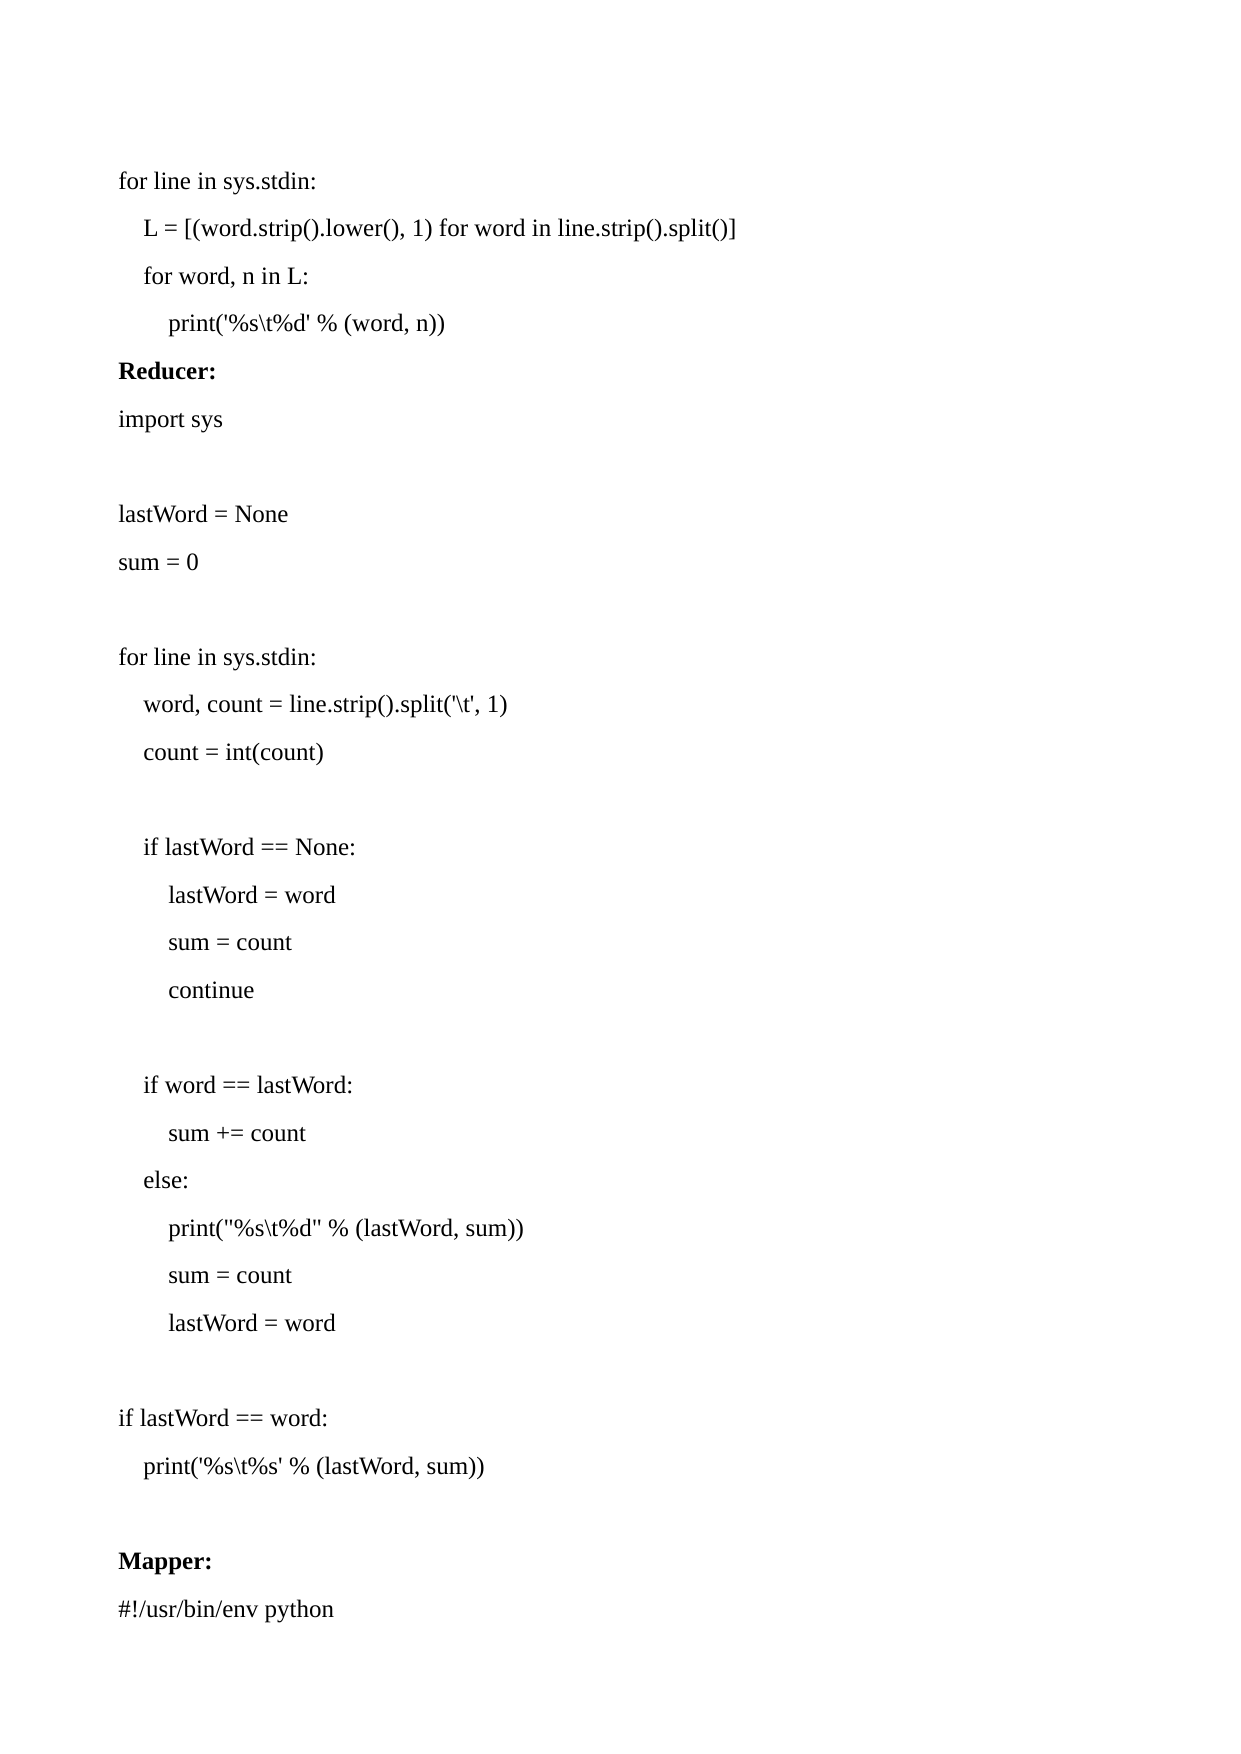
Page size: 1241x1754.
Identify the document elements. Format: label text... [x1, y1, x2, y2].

text sum = 0 [118, 547, 1122, 575]
text else: [118, 1165, 1122, 1194]
text lastWord = word [118, 1308, 1122, 1337]
text print('%s\t%d' % (word, n)) [118, 308, 1122, 337]
text Reducer: [118, 356, 1122, 385]
text count = int(count) [118, 737, 1122, 766]
text continue [118, 975, 1122, 1004]
text if word == lastWord: [118, 1070, 1122, 1099]
text print("%s\t%d" % (lastWord, sum)) [118, 1213, 1122, 1242]
text lastWord = None [118, 499, 1122, 528]
text lastWord = word [118, 880, 1122, 908]
text sum = count [118, 1261, 1122, 1289]
text if lastWord == word: [118, 1403, 1122, 1432]
text word, count = line.strip().split('\t', 1) [118, 689, 1122, 718]
text sum += count [118, 1118, 1122, 1147]
text #!/usr/bin/env python [118, 1594, 1122, 1623]
text if lastWord == None: [118, 832, 1122, 861]
text L = [(word.strip().lower(), 1) for word in line.strip().split()] [118, 213, 1122, 242]
text for line in sys.stdin: [118, 166, 1122, 194]
text Mapper: [118, 1546, 1122, 1575]
text sum = count [118, 927, 1122, 956]
text import sys [118, 404, 1122, 432]
text for line in sys.stdin: [118, 642, 1122, 671]
text for word, n in L: [118, 261, 1122, 290]
text print('%s\t%s' % (lastWord, sum)) [118, 1451, 1122, 1480]
